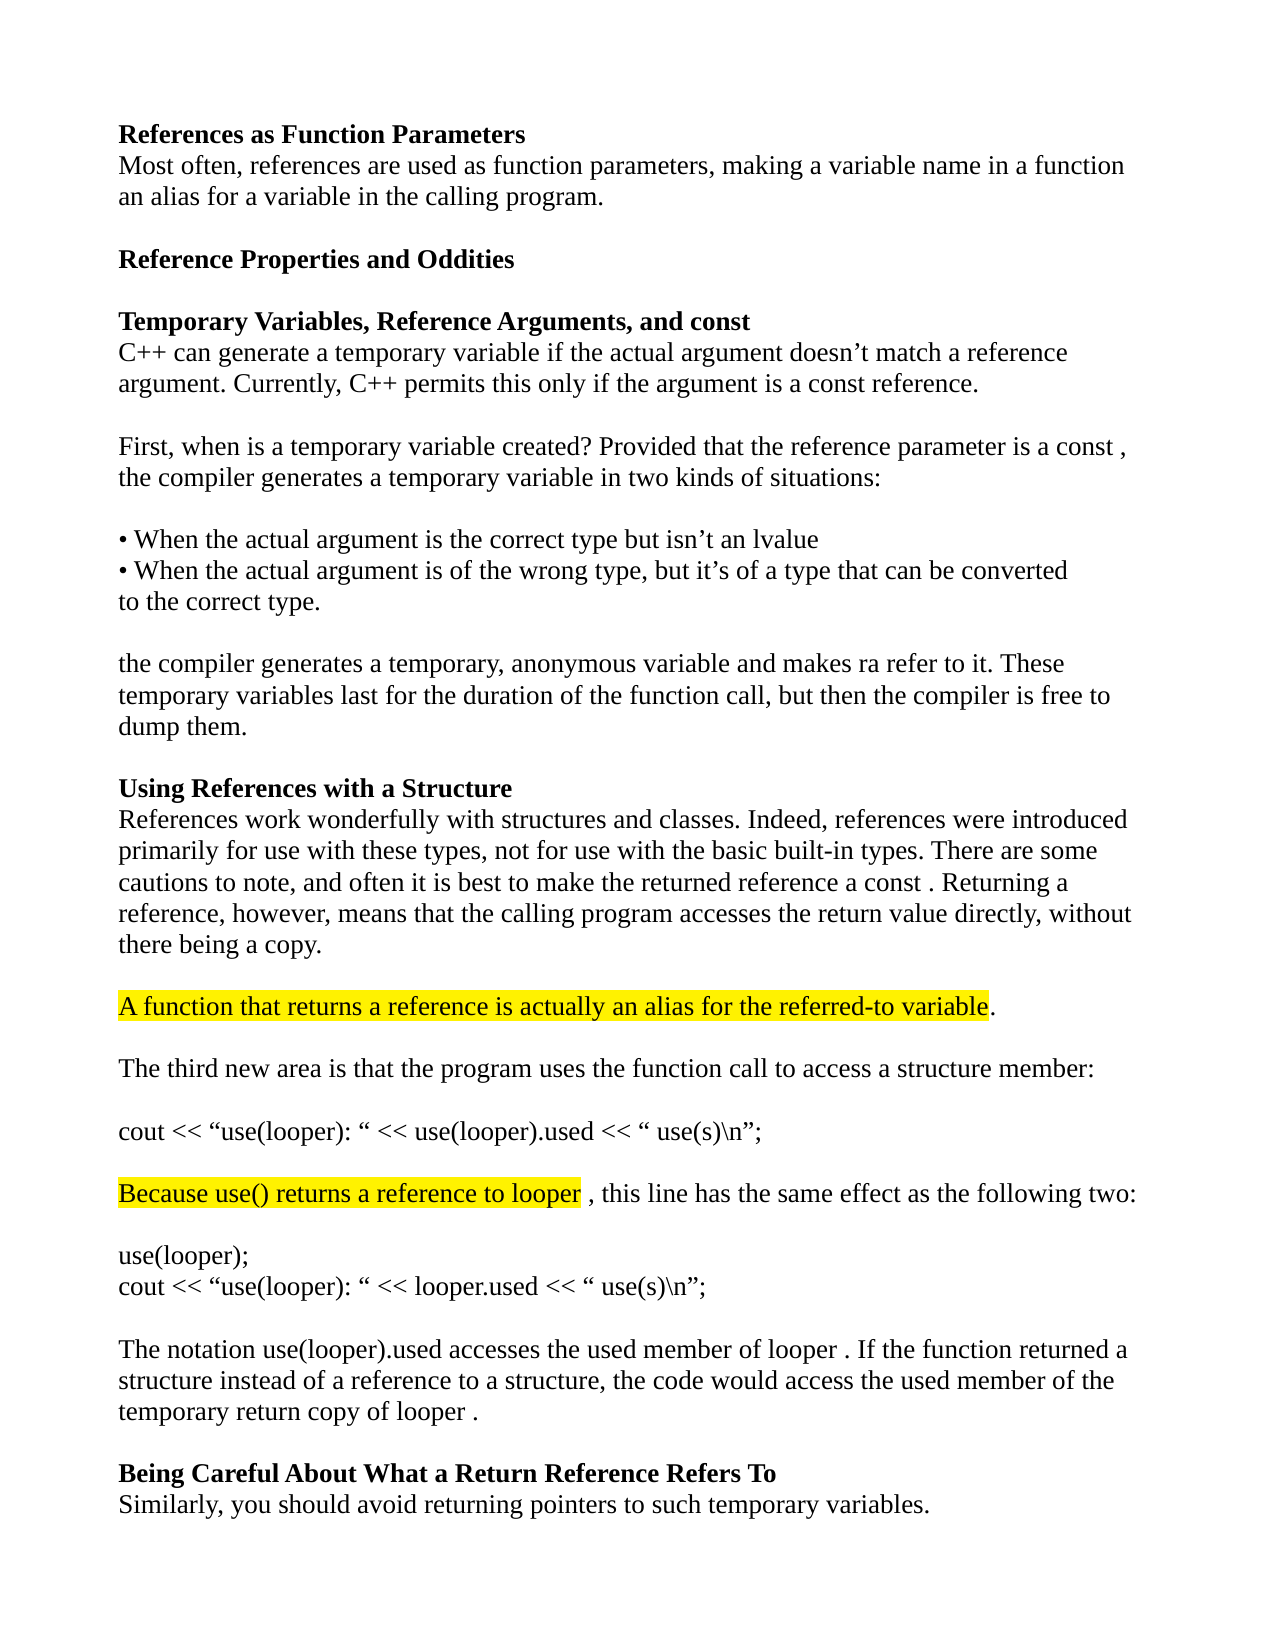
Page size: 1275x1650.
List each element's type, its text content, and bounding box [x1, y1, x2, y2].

text the compiler generates a temporary, anonymous variable and makes ra refer to it. These temporary variables last for the duration of the function call, but then the compiler is free to dump them. [118, 648, 1157, 741]
text cout << “use(looper): “ << use(looper).used << “ use(s)\n”; [118, 1115, 1157, 1146]
text Because use() returns a reference to looper , this line has the same effect as the following two: [118, 1177, 1157, 1208]
text Temporary Variables, Reference Arguments, and const [118, 305, 1157, 336]
text The third new area is that the program uses the function call to access a structure member: [118, 1052, 1157, 1084]
text Most often, references are used as function parameters, making a variable name in a function an alias for a variable in the calling program. [118, 149, 1157, 212]
text cout << “use(looper): “ << looper.used << “ use(s)\n”; [118, 1271, 1157, 1302]
text A function that returns a reference is actually an alias for the referred-to variable. [118, 990, 1157, 1021]
text Using References with a Structure [118, 772, 1157, 803]
text References work wonderfully with structures and classes. Indeed, references were introduced primarily for use with these types, not for use with the basic built-in types. There are some cautions to note, and often it is best to make the returned reference a const . Returning a reference, however, means that the calling program accesses the return value directly, without there being a copy. [118, 803, 1157, 959]
text First, when is a temporary variable created? Provided that the reference parameter is a const , [118, 429, 1157, 461]
text C++ can generate a temporary variable if the actual argument doesn’t match a reference argument. Currently, C++ permits this only if the argument is a const reference. [118, 336, 1157, 398]
text Being Careful About What a Return Reference Refers To [118, 1457, 1157, 1488]
text • When the actual argument is the correct type but isn’t an lvalue [118, 523, 1157, 554]
text use(looper); [118, 1239, 1157, 1271]
text to the correct type. [118, 585, 1157, 616]
text • When the actual argument is of the wrong type, but it’s of a type that can be converted [118, 554, 1157, 585]
text References as Function Parameters [118, 118, 1157, 149]
text the compiler generates a temporary variable in two kinds of situations: [118, 461, 1157, 492]
text Similarly, you should avoid returning pointers to such temporary variables. [118, 1488, 1157, 1520]
text Reference Properties and Oddities [118, 243, 1157, 274]
text The notation use(looper).used accesses the used member of looper . If the function returned a structure instead of a reference to a structure, the code would access the used member of the temporary return copy of looper . [118, 1333, 1157, 1426]
